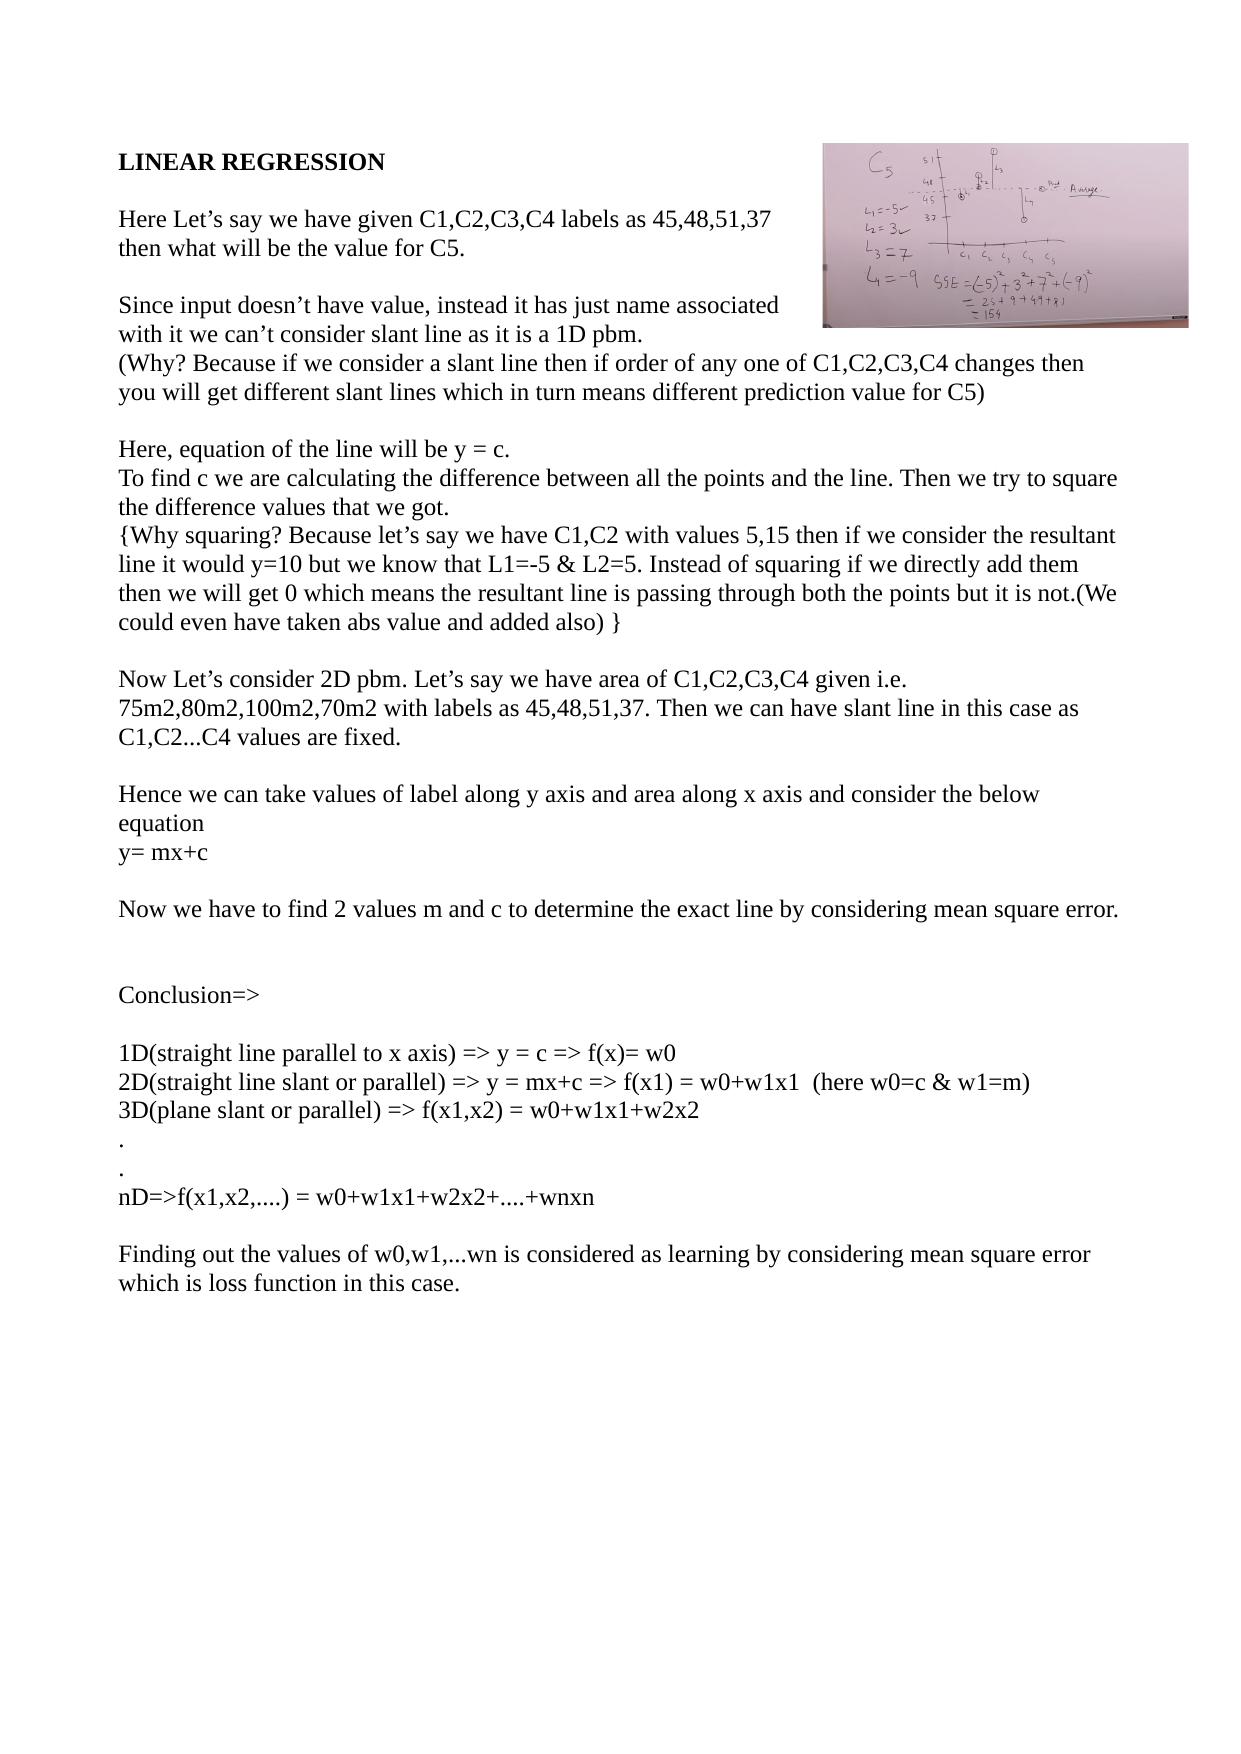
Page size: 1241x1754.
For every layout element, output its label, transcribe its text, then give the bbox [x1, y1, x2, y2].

text (Why? Because if we consider a slant line then if order of any one of C1,C2,C3,C4 changes then you will get different slant lines which in turn means different prediction value for C5) [118, 348, 1122, 406]
text 2D(straight line slant or parallel) => y = mx+c => f(x1) = w0+w1x1 (here w0=c & w1=m) [118, 1067, 1122, 1096]
text 3D(plane slant or parallel) => f(x1,x2) = w0+w1x1+w2x2 [118, 1096, 1122, 1124]
text Conclusion=> [118, 981, 1122, 1009]
text Here, equation of the line will be y = c. [118, 434, 1122, 463]
text . [118, 1124, 1122, 1153]
text To find c we are calculating the difference between all the points and the line. Then we try to square the difference values that we got. [118, 463, 1122, 521]
text Now Let’s consider 2D pbm. Let’s say we have area of C1,C2,C3,C4 given i.e. 75m2,80m2,100m2,70m2 with labels as 45,48,51,37. Then we can have slant line in this case as C1,C2...C4 values are fixed. [118, 664, 1122, 751]
text nD=>f(x1,x2,....) = w0+w1x1+w2x2+....+wnxn [118, 1182, 1122, 1211]
text [1006, 204, 1122, 233]
text {Why squaring? Because let’s say we have C1,C2 with values 5,15 then if we consider the resultant line it would y=10 but we know that L1=-5 & L2=5. Instead of squaring if we directly add them then we will get 0 which means the resultant line is passing through both the points but it is not.(We could even have taken abs value and added also) } [118, 521, 1122, 636]
text with it we can’t consider slant line as it is a 1D pbm. [118, 319, 1122, 348]
text 1D(straight line parallel to x axis) => y = c => f(x)= w0 [118, 1038, 1122, 1067]
text LINEAR REGRESSION [118, 147, 822, 176]
text y= mx+c [118, 837, 1122, 866]
text Now we have to find 2 values m and c to determine the exact line by considering mean square error. [118, 894, 1122, 923]
text Since input doesn’t have value, instead it has just name associated [118, 291, 822, 319]
text [1006, 233, 1122, 262]
text Here Let’s say we have given C1,C2,C3,C4 labels as 45,48,51,37 [118, 204, 822, 233]
picture [822, 143, 1006, 328]
text [1006, 147, 1122, 176]
text Finding out the values of w0,w1,...wn is considered as learning by considering mean square error which is loss function in this case. [118, 1239, 1122, 1297]
text Hence we can take values of label along y axis and area along x axis and consider the below equation [118, 779, 1122, 837]
text . [118, 1153, 1122, 1182]
text [1006, 291, 1122, 319]
text then what will be the value for C5. [118, 233, 822, 262]
